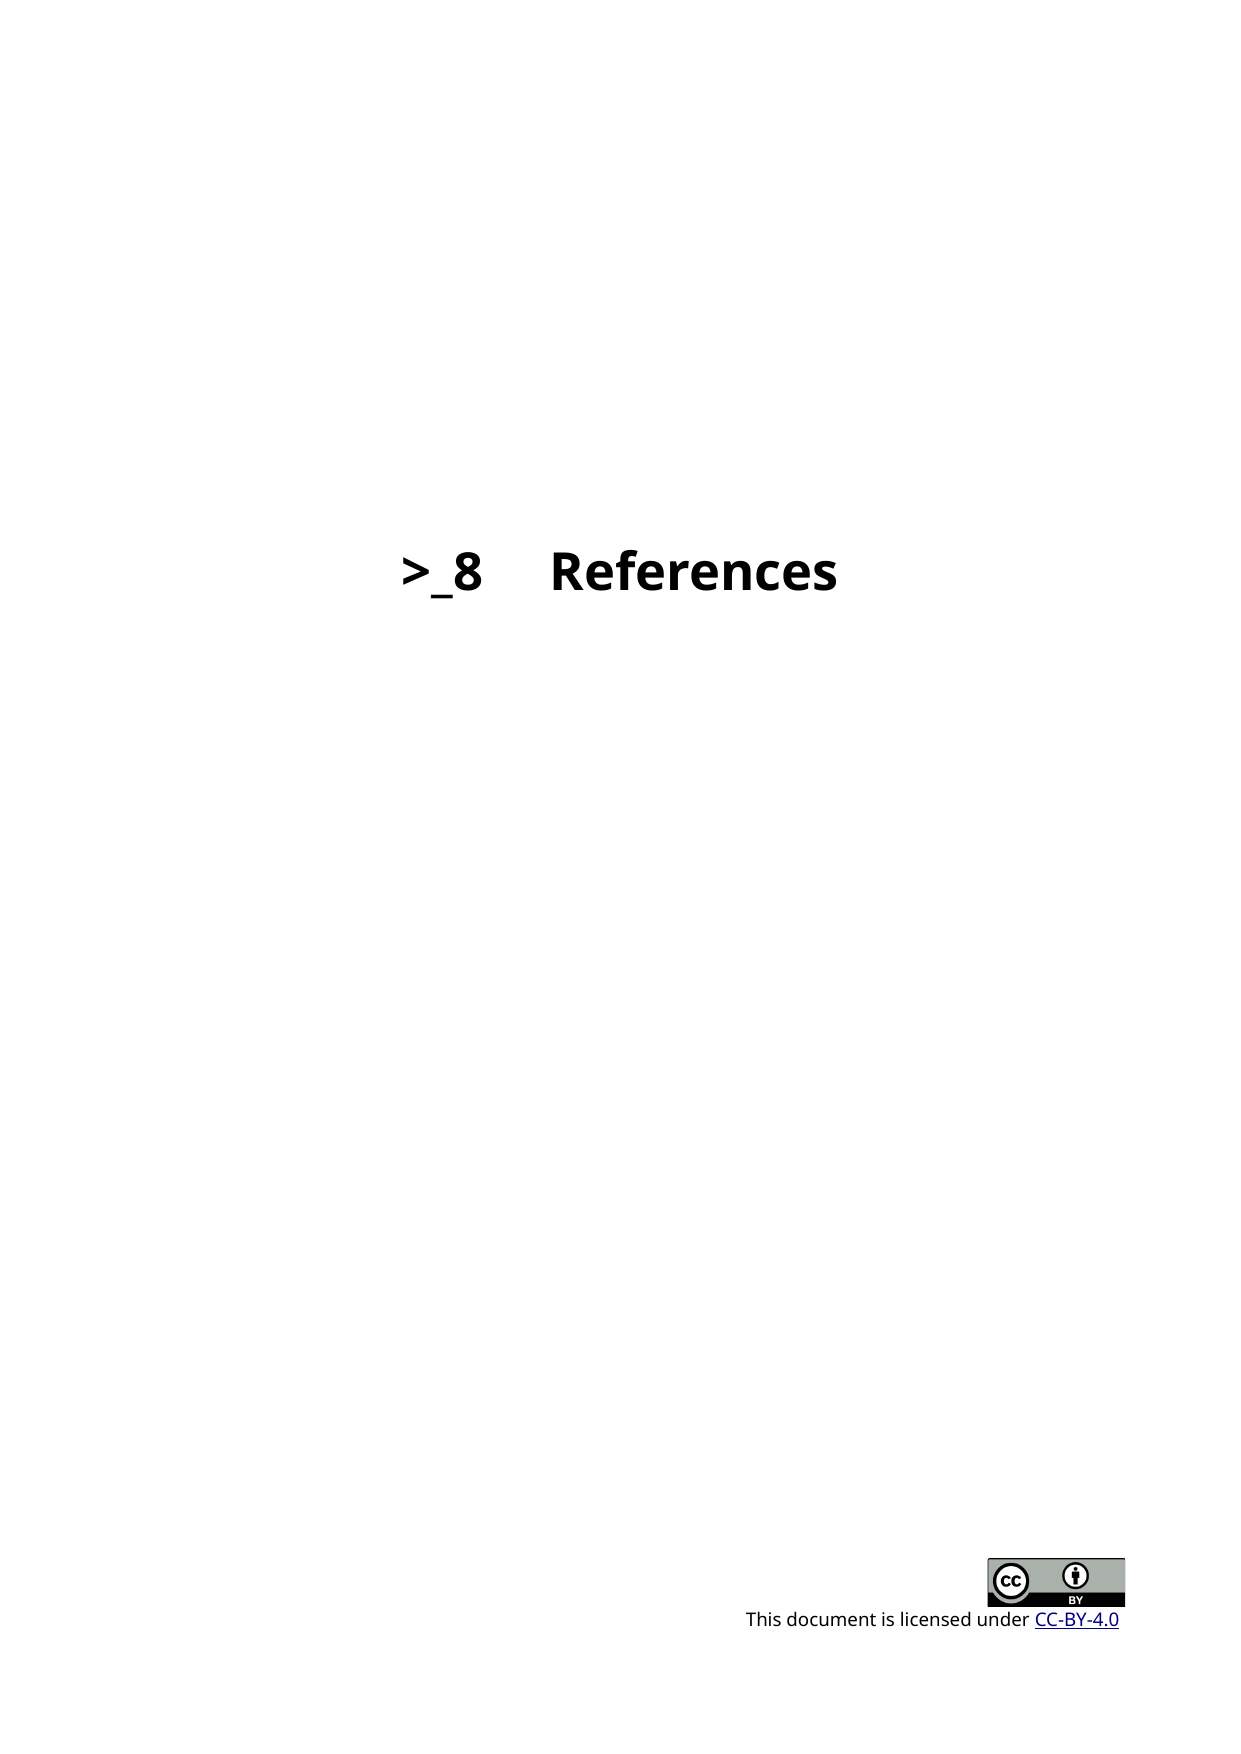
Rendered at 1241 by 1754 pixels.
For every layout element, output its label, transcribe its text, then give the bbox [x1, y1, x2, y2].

picture [987, 1558, 1125, 1607]
subtitle References [121, 534, 1119, 606]
